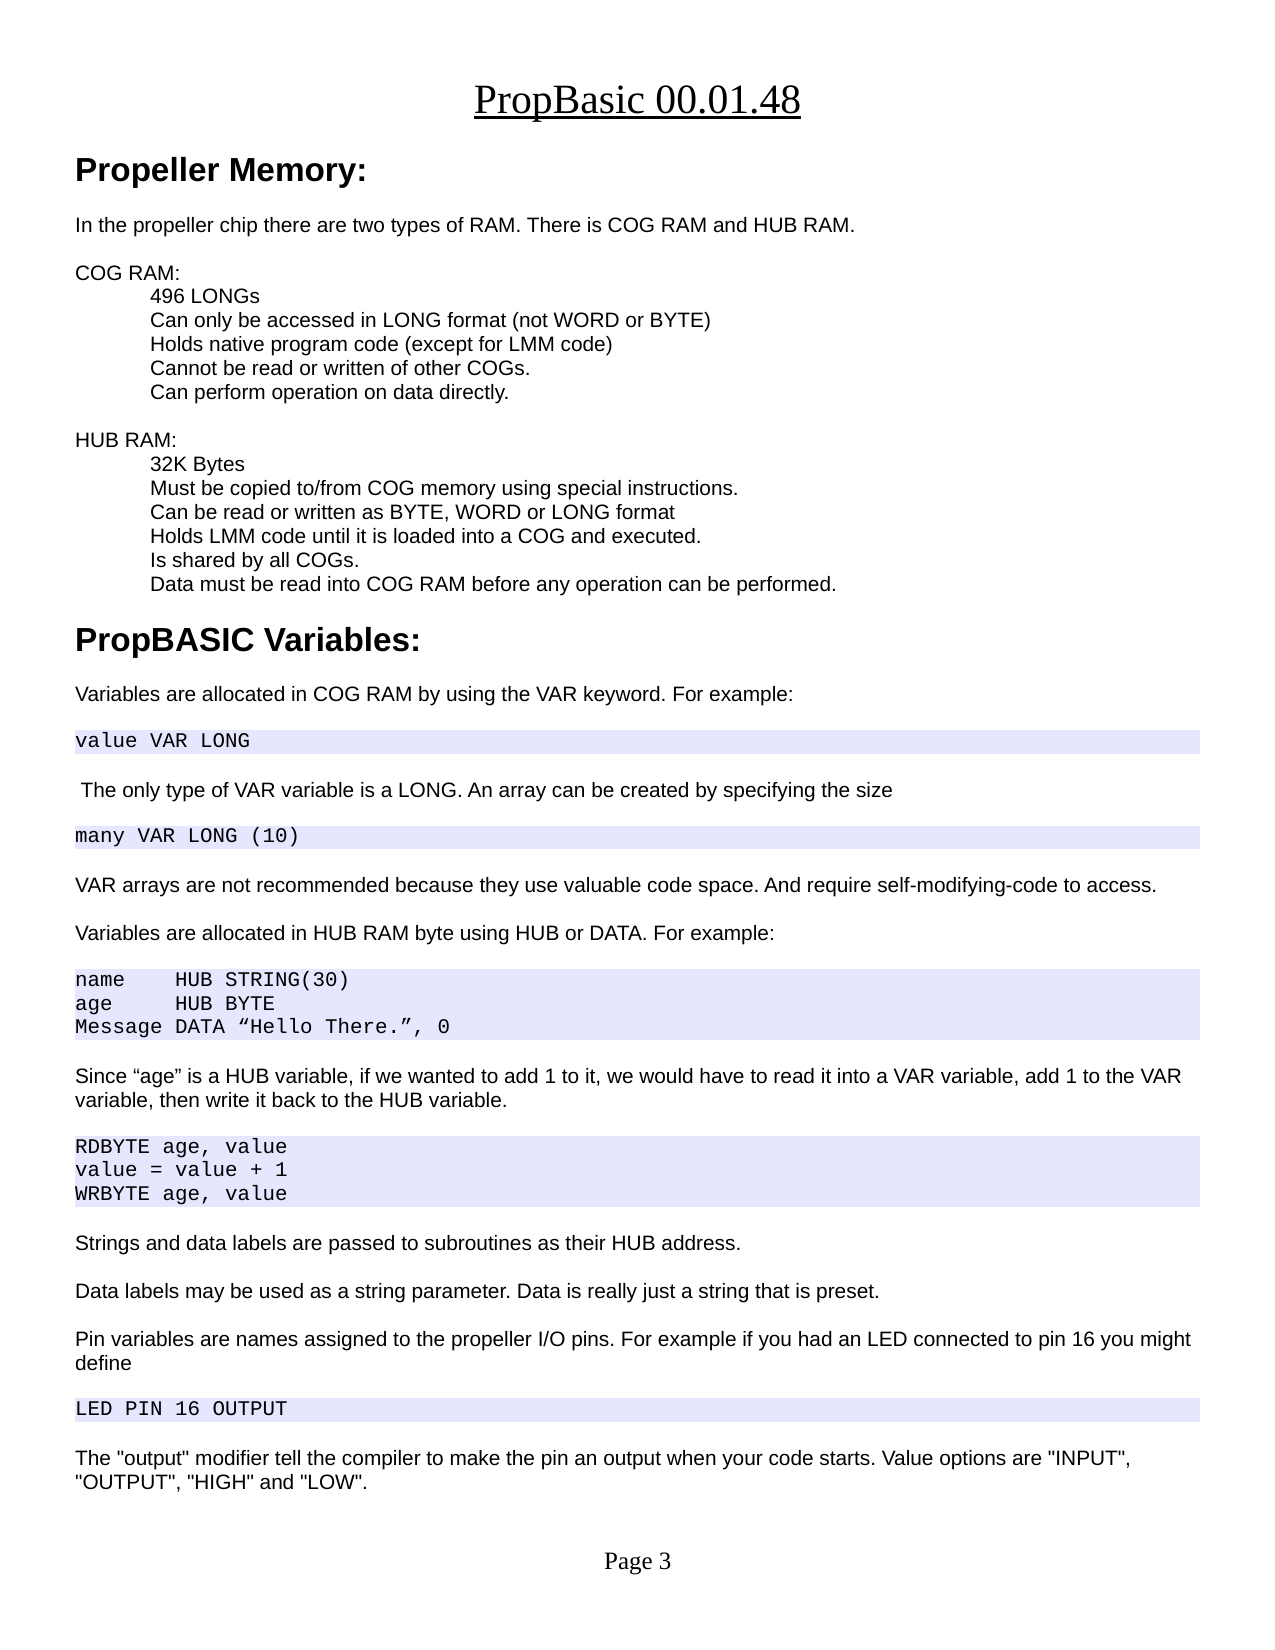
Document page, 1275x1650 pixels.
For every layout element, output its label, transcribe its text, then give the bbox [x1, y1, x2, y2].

text COG RAM: [75, 260, 1200, 284]
text The "output" modifier tell the compiler to make the pin an output when your code starts. Value options are "INPUT", "OUTPUT", "HIGH" and "LOW". [75, 1446, 1200, 1494]
text In the propeller chip there are two types of RAM. There is COG RAM and HUB RAM. [75, 212, 1200, 236]
text Can be read or written as BYTE, WORD or LONG format [75, 500, 1200, 524]
text Message DATA “Hello There.”, 0 [75, 1016, 1200, 1040]
text WRBYTE age, value [75, 1183, 1200, 1207]
text Holds native program code (except for LMM code) [75, 332, 1200, 356]
text name HUB STRING(30) [75, 969, 1200, 993]
text Can perform operation on data directly. [75, 380, 1200, 404]
text VAR arrays are not recommended because they use valuable code space. And require self-modifying-code to access. [75, 873, 1200, 897]
text Propeller Memory: [75, 150, 1200, 188]
text The only type of VAR variable is a LONG. An array can be created by specifying the size [75, 778, 1200, 802]
text Can only be accessed in LONG format (not WORD or BYTE) [75, 308, 1200, 332]
text Pin variables are names assigned to the propeller I/O pins. For example if you had an LED connected to pin 16 you might define [75, 1326, 1200, 1374]
text Data labels may be used as a string parameter. Data is really just a string that is preset. [75, 1278, 1200, 1302]
text Cannot be read or written of other COGs. [75, 356, 1200, 380]
text value = value + 1 [75, 1159, 1200, 1183]
text age HUB BYTE [75, 993, 1200, 1016]
text many VAR LONG (10) [75, 826, 1200, 849]
text value VAR LONG [75, 730, 1200, 754]
text 496 LONGs [75, 284, 1200, 308]
text Must be copied to/from COG memory using special instructions. [75, 476, 1200, 500]
text Variables are allocated in COG RAM by using the VAR keyword. For example: [75, 682, 1200, 706]
text Holds LMM code until it is loaded into a COG and executed. [75, 524, 1200, 548]
text HUB RAM: [75, 428, 1200, 452]
text 32K Bytes [75, 452, 1200, 476]
text Is shared by all COGs. [75, 548, 1200, 572]
text RDBYTE age, value [75, 1136, 1200, 1159]
text Data must be read into COG RAM before any operation can be performed. [75, 572, 1200, 596]
text LED PIN 16 OUTPUT [75, 1398, 1200, 1422]
text Since “age” is a HUB variable, if we wanted to add 1 to it, we would have to read it into a VAR variable, add 1 to the VAR variable, then write it back to the HUB variable. [75, 1064, 1200, 1112]
text PropBASIC Variables: [75, 620, 1200, 658]
text Strings and data labels are passed to subroutines as their HUB address. [75, 1231, 1200, 1254]
text Variables are allocated in HUB RAM byte using HUB or DATA. For example: [75, 921, 1200, 945]
